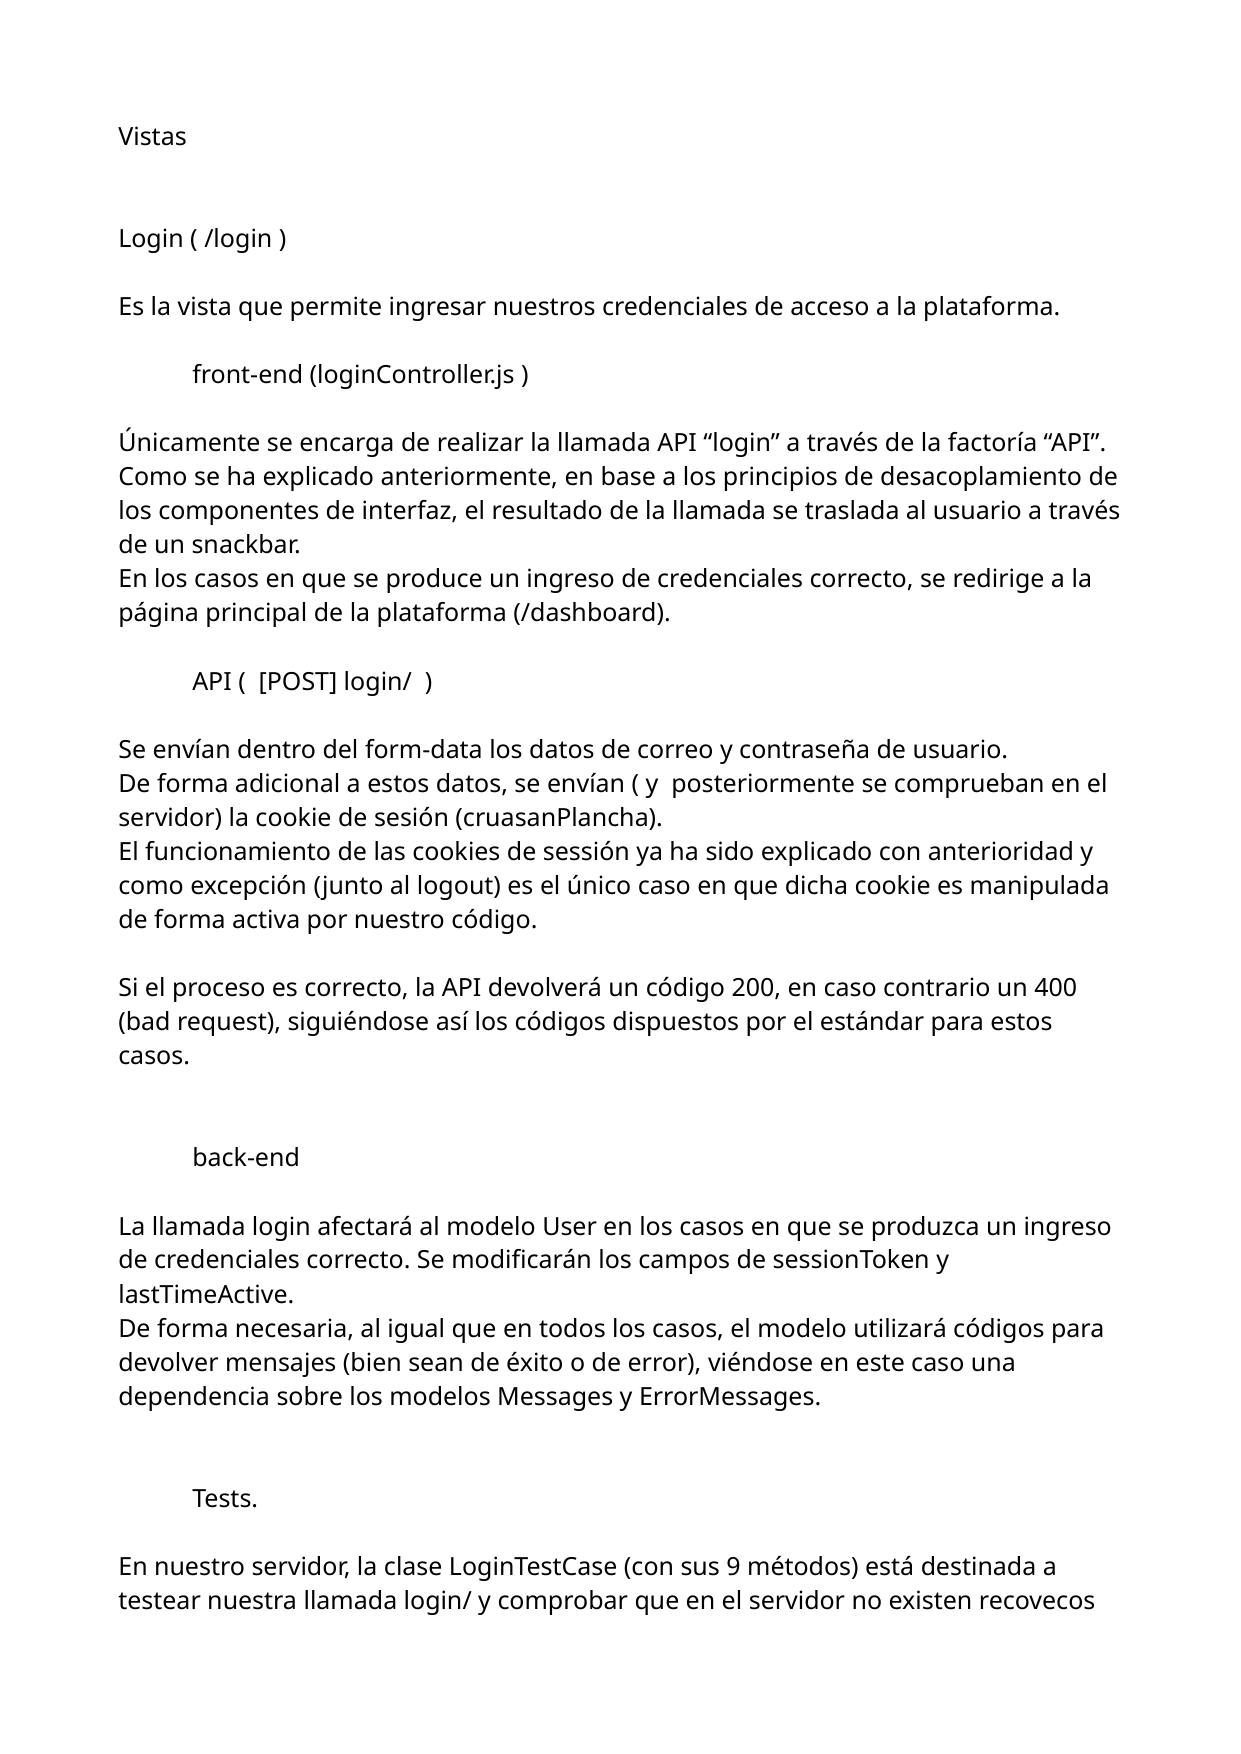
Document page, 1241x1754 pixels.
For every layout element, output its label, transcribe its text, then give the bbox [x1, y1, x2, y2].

text La llamada login afectará al modelo User en los casos en que se produzca un ingreso de credenciales correcto. Se modificarán los campos de sessionToken y lastTimeActive. [118, 1208, 1122, 1310]
text De forma necesaria, al igual que en todos los casos, el modelo utilizará códigos para devolver mensajes (bien sean de éxito o de error), viéndose en este caso una dependencia sobre los modelos Messages y ErrorMessages. [118, 1310, 1122, 1412]
text De forma adicional a estos datos, se envían ( y posteriormente se comprueban en el servidor) la cookie de sesión (cruasanPlancha). [118, 765, 1122, 833]
text Tests. [118, 1481, 1122, 1515]
text Se envían dentro del form-data los datos de correo y contraseña de usuario. [118, 731, 1122, 765]
text El funcionamiento de las cookies de sessión ya ha sido explicado con anterioridad y como excepción (junto al logout) es el único caso en que dicha cookie es manipulada de forma activa por nuestro código. [118, 833, 1122, 936]
text API ( [POST] login/ ) [118, 663, 1122, 697]
text Únicamente se encarga de realizar la llamada API “login” a través de la factoría “API”. Como se ha explicado anteriormente, en base a los principios de desacoplamiento de los componentes de interfaz, el resultado de la llamada se traslada al usuario a través de un snackbar. [118, 425, 1122, 561]
text Si el proceso es correcto, la API devolverá un código 200, en caso contrario un 400 (bad request), siguiéndose así los códigos dispuestos por el estándar para estos casos. [118, 970, 1122, 1072]
text Login ( /login ) [118, 220, 1122, 254]
text back-end [118, 1140, 1122, 1174]
text front-end (loginController.js ) [118, 357, 1122, 391]
text Es la vista que permite ingresar nuestros credenciales de acceso a la plataforma. [118, 288, 1122, 322]
text En los casos en que se produce un ingreso de credenciales correcto, se redirige a la página principal de la plataforma (/dashboard). [118, 561, 1122, 629]
text En nuestro servidor, la clase LoginTestCase (con sus 9 métodos) está destinada a testear nuestra llamada login/ y comprobar que en el servidor no existen recovecos [118, 1549, 1122, 1617]
text Vistas [118, 118, 1122, 152]
